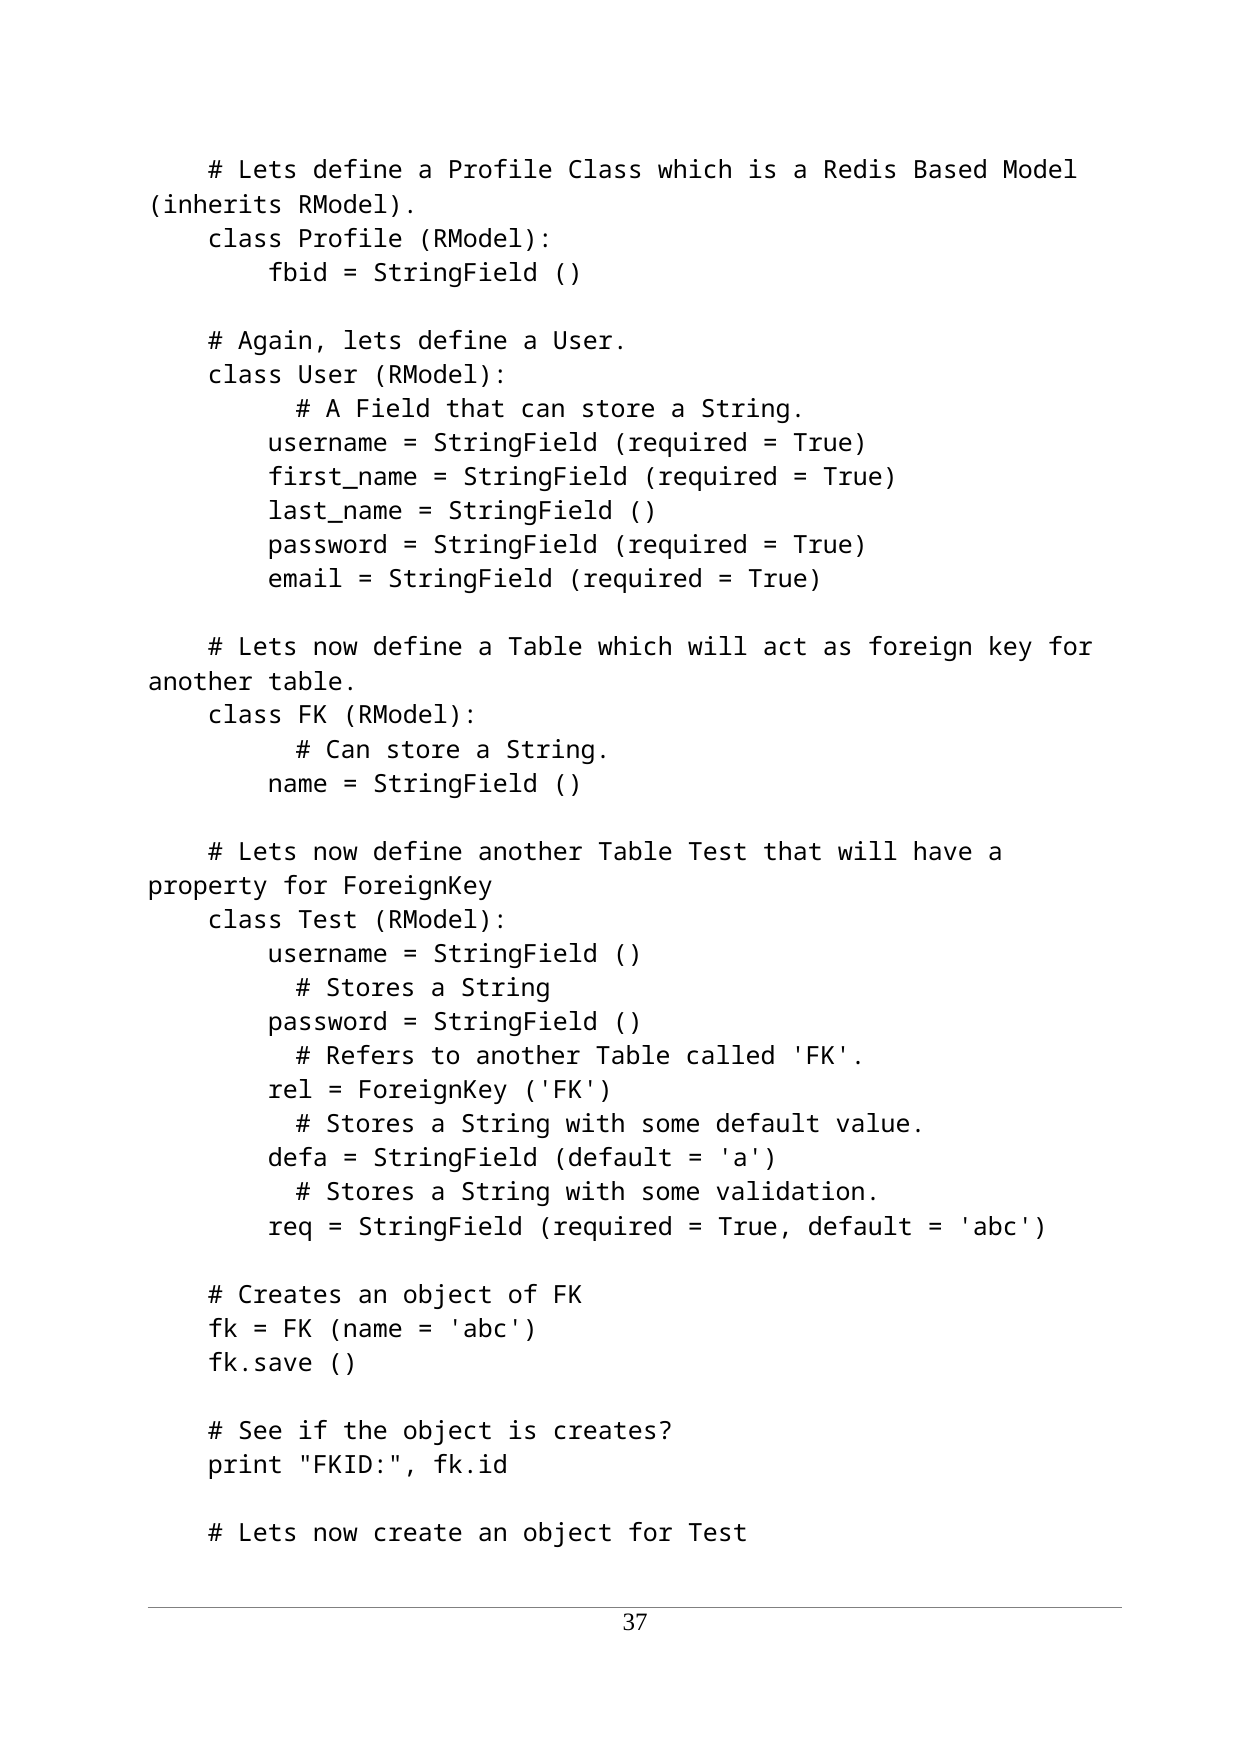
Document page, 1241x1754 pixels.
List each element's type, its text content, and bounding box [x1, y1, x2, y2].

text defa = StringField (default = 'a') [148, 1140, 1122, 1174]
text # Lets now create an object for Test [148, 1515, 1122, 1549]
text fbid = StringField () [148, 254, 1122, 288]
text # Lets now define another Table Test that will have a property for ForeignKey [148, 833, 1122, 902]
text username = StringField (required = True) [148, 425, 1122, 459]
text class FK (RModel): [148, 697, 1122, 731]
text name = StringField () [148, 765, 1122, 799]
text password = StringField (required = True) [148, 527, 1122, 561]
text # A Field that can store a String. [148, 391, 1122, 425]
text # Refers to another Table called 'FK'. [148, 1038, 1122, 1072]
text fk = FK (name = 'abc') [148, 1310, 1122, 1344]
text print "FKID:", fk.id [148, 1447, 1122, 1481]
text # Lets define a Profile Class which is a Redis Based Model (inherits RModel). [148, 152, 1122, 220]
text # Again, lets define a User. [148, 322, 1122, 357]
text fk.save () [148, 1344, 1122, 1378]
text rel = ForeignKey ('FK') [148, 1072, 1122, 1106]
text # Can store a String. [148, 731, 1122, 765]
text class User (RModel): [148, 357, 1122, 391]
text first_name = StringField (required = True) [148, 459, 1122, 493]
text class Test (RModel): [148, 902, 1122, 936]
text # Creates an object of FK [148, 1276, 1122, 1310]
text last_name = StringField () [148, 493, 1122, 527]
text # Stores a String with some validation. [148, 1174, 1122, 1208]
text # See if the object is creates? [148, 1412, 1122, 1447]
text username = StringField () [148, 936, 1122, 970]
text req = StringField (required = True, default = 'abc') [148, 1208, 1122, 1242]
text # Stores a String with some default value. [148, 1106, 1122, 1140]
text class Profile (RModel): [148, 220, 1122, 254]
text # Stores a String [148, 970, 1122, 1004]
text # Lets now define a Table which will act as foreign key for another table. [148, 629, 1122, 697]
text email = StringField (required = True) [148, 561, 1122, 595]
text password = StringField () [148, 1004, 1122, 1038]
